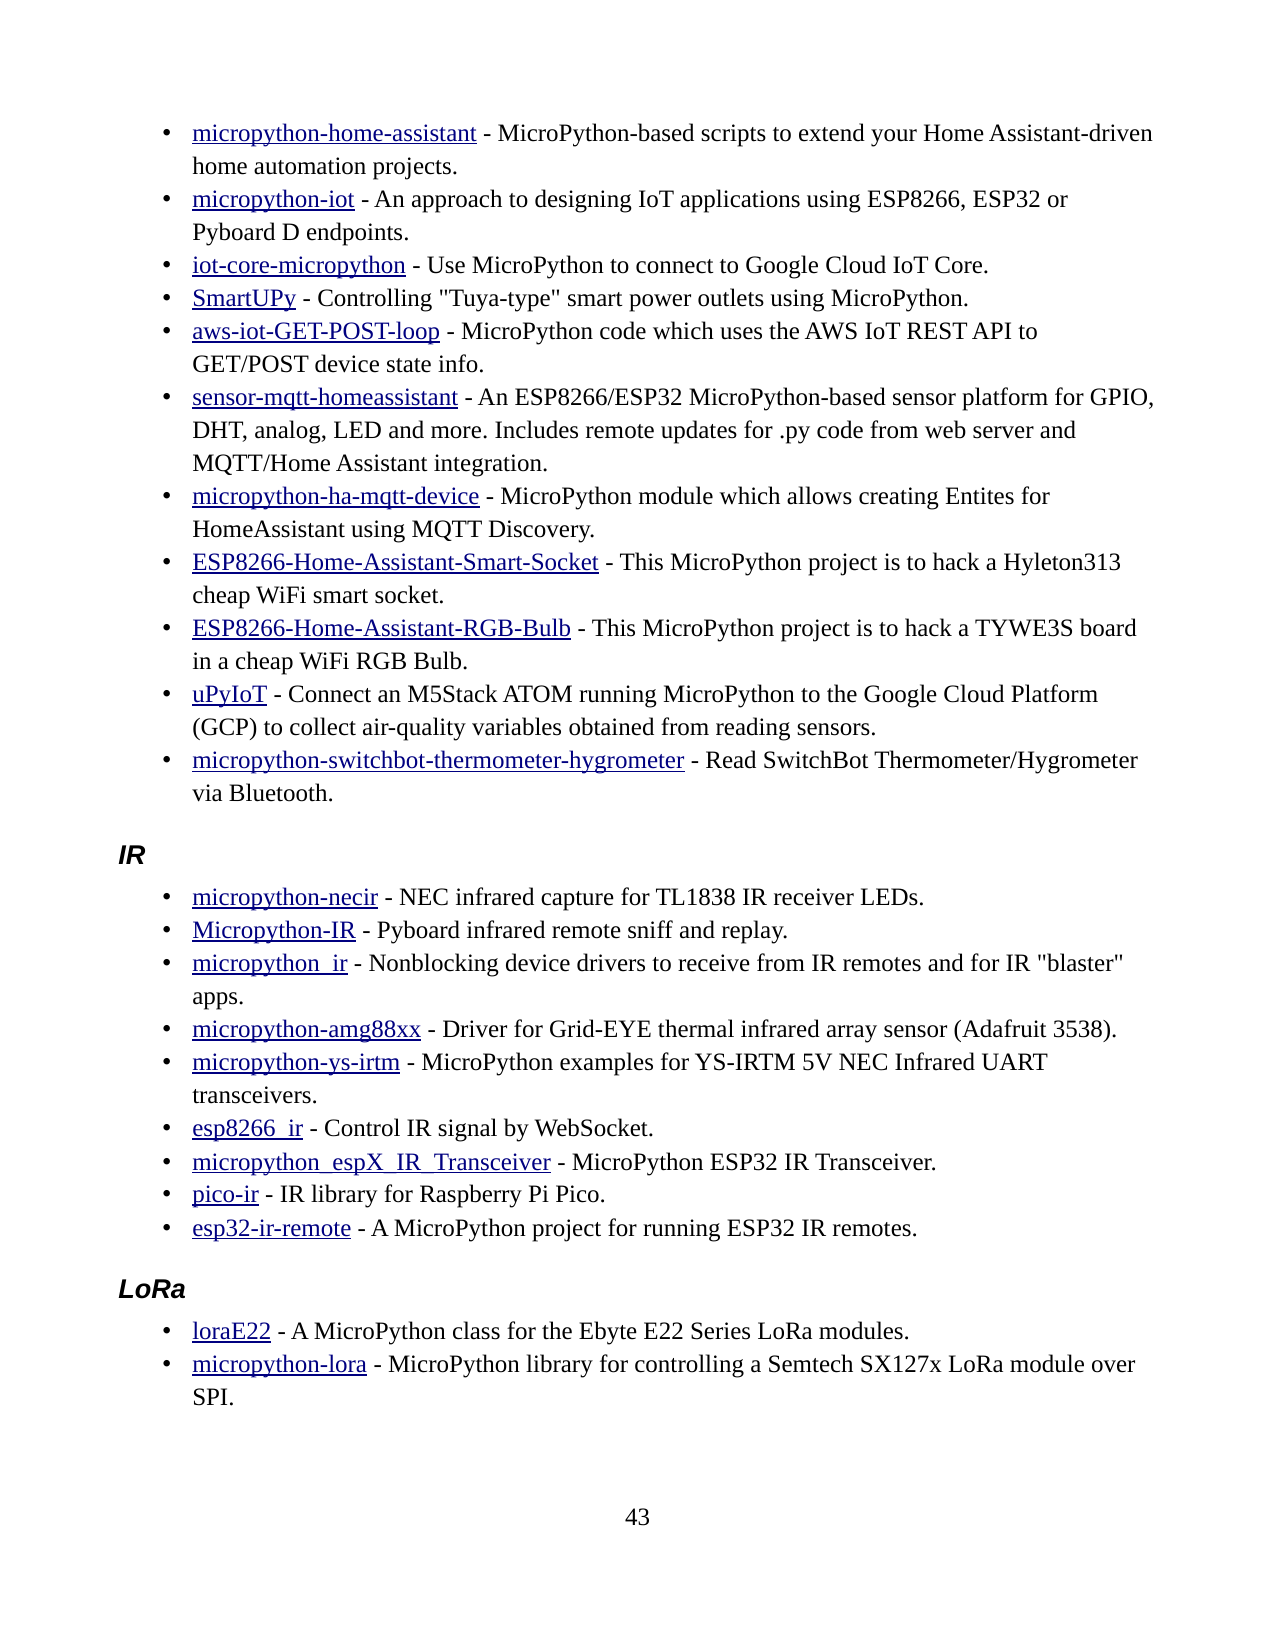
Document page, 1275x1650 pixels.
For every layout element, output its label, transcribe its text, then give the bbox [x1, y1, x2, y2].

list Micropython-IR - Pyboard infrared remote sniff and replay. [162, 915, 1157, 944]
list micropython-home-assistant - MicroPython-based scripts to extend your Home Assistant-driven home automation projects. [162, 118, 1157, 180]
list micropython-iot - An approach to designing IoT applications using ESP8266, ESP32 or Pyboard D endpoints. [162, 184, 1157, 246]
list micropython-ha-mqtt-device - MicroPython module which allows creating Entites for HomeAssistant using MQTT Discovery. [162, 481, 1157, 543]
list loraE22 - A MicroPython class for the Ebyte E22 Series LoRa modules. [162, 1316, 1157, 1345]
list micropython-switchbot-thermometer-hygrometer - Read SwitchBot Thermometer/Hygrometer via Bluetooth. [162, 746, 1157, 807]
list esp8266_ir - Control IR signal by WebSocket. [162, 1113, 1157, 1142]
list esp32-ir-remote - A MicroPython project for running ESP32 IR remotes. [162, 1213, 1157, 1241]
list aws-iot-GET-POST-loop - MicroPython code which uses the AWS IoT REST API to GET/POST device state info. [162, 316, 1157, 378]
list pico-ir - IR library for Raspberry Pi Pico. [162, 1179, 1157, 1208]
list micropython-ys-irtm - MicroPython examples for YS-IRTM 5V NEC Infrared UART transceivers. [162, 1047, 1157, 1109]
list micropython_ir - Nonblocking device drivers to receive from IR remotes and for IR "blaster" apps. [162, 948, 1157, 1010]
list micropython_espX_IR_Transceiver - MicroPython ESP32 IR Transceiver. [162, 1147, 1157, 1175]
list micropython-lora - MicroPython library for controlling a Semtech SX127x LoRa module over SPI. [162, 1349, 1157, 1411]
list iot-core-micropython - Use MicroPython to connect to Google Cloud IoT Core. [162, 250, 1157, 279]
list ESP8266-Home-Assistant-Smart-Socket - This MicroPython project is to hack a Hyleton313 cheap WiFi smart socket. [162, 547, 1157, 609]
list micropython-amg88xx - Driver for Grid-EYE thermal infrared array sensor (Adafruit 3538). [162, 1014, 1157, 1043]
list ESP8266-Home-Assistant-RGB-Bulb - This MicroPython project is to hack a TYWE3S board in a cheap WiFi RGB Bulb. [162, 613, 1157, 675]
list uPyIoT - Connect an M5Stack ATOM running MicroPython to the Google Cloud Platform (GCP) to collect air-quality variables obtained from reading sensors. [162, 679, 1157, 741]
list micropython-necir - NEC infrared capture for TL1838 IR receiver LEDs. [162, 882, 1157, 911]
list SmartUPy - Controlling "Tuya-type" smart power outlets using MicroPython. [162, 283, 1157, 312]
list sensor-mqtt-homeassistant - An ESP8266/ESP32 MicroPython-based sensor platform for GPIO, DHT, analog, LED and more. Includes remote updates for .py code from web server and MQTT/Home Assistant integration. [162, 382, 1157, 477]
subtitle LoRa [118, 1273, 1157, 1304]
subtitle IR [118, 839, 1157, 870]
